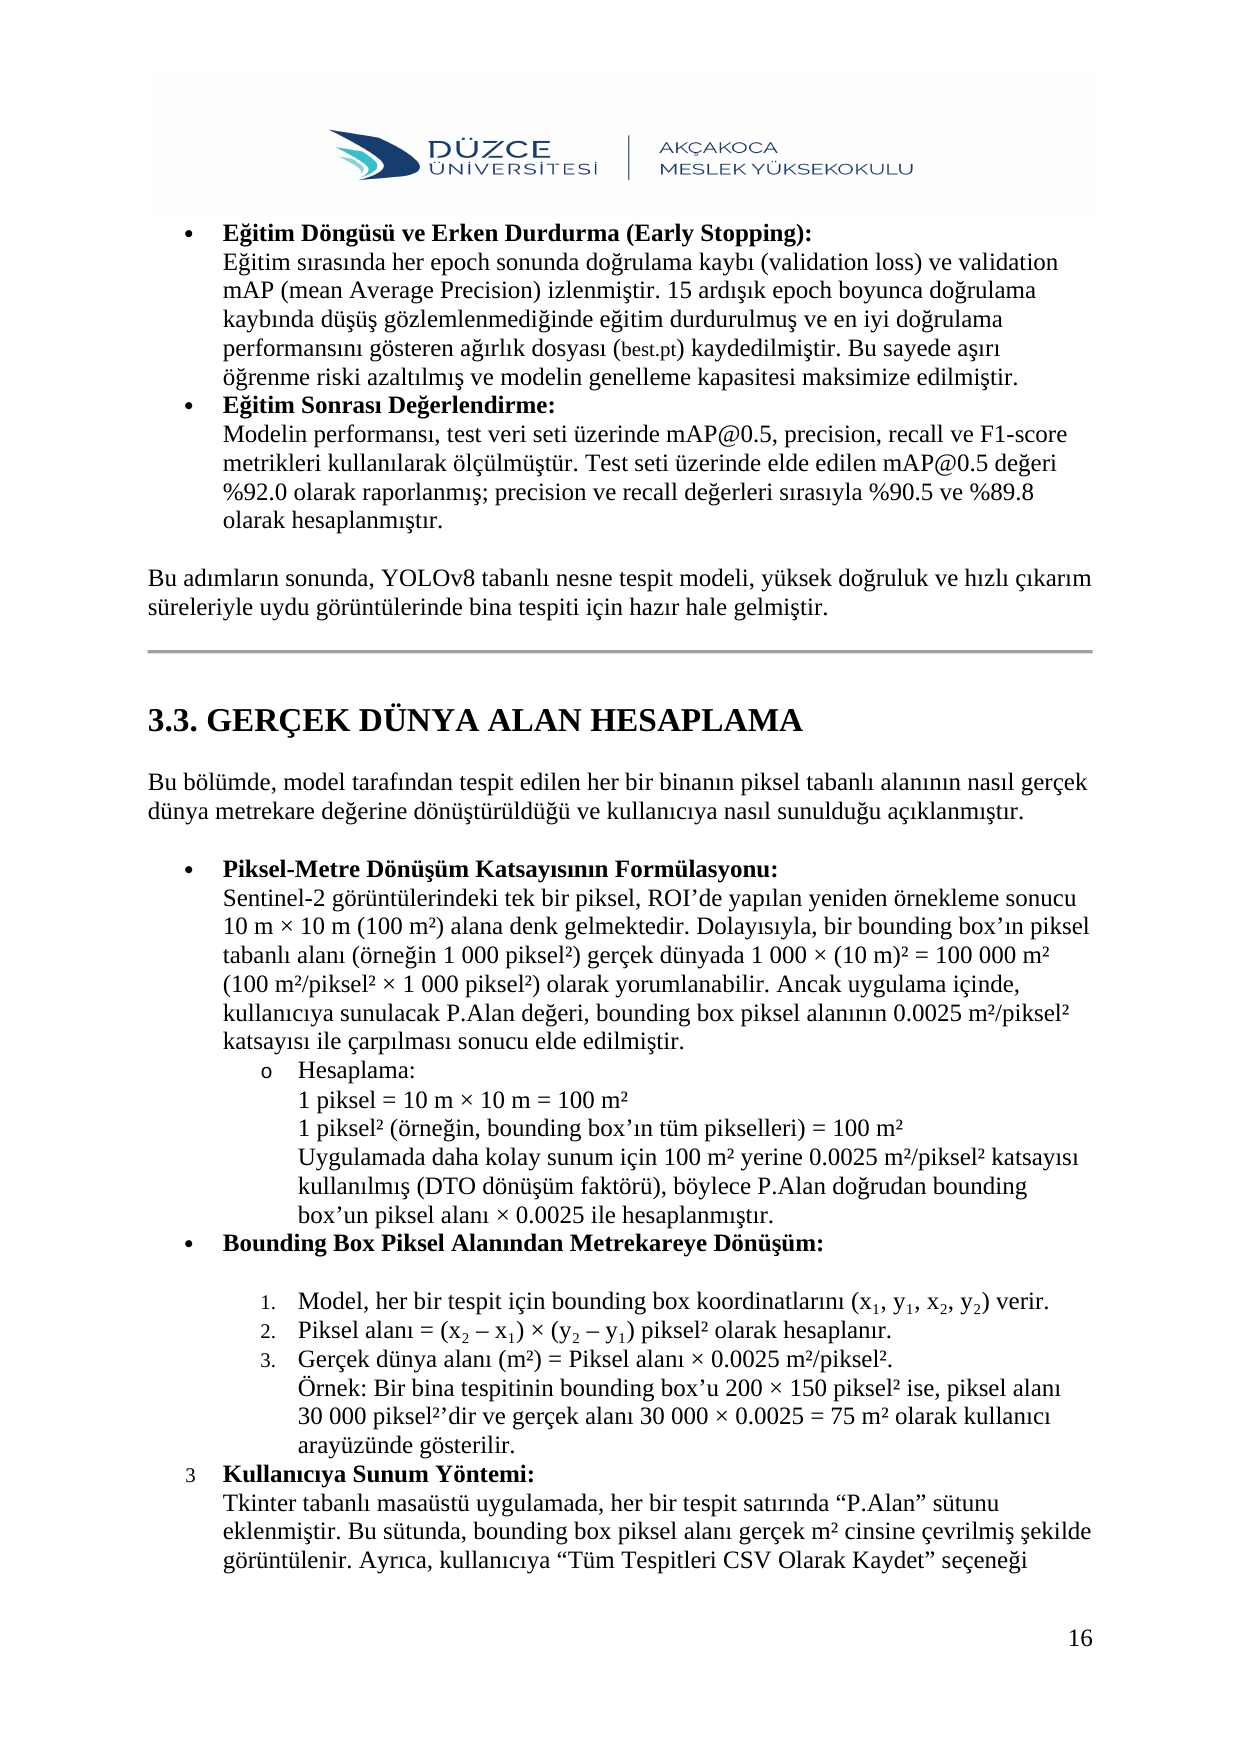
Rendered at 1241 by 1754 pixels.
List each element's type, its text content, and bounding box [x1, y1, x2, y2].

list Model, her bir tespit için bounding box koordinatlarını (x₁, y₁, x₂, y₂) verir. [260, 1286, 1093, 1315]
list Eğitim Döngüsü ve Erken Durdurma (Early Stopping): Eğitim sırasında her epoch sonunda doğrulama kaybı (validation loss) ve validation mAP (mean Average Precision) izlenmiştir. 15 ardışık epoch boyunca doğrulama kaybında düşüş gözlemlenmediğinde eğitim durdurulmuş ve en iyi doğrulama performansını gösteren ağırlık dosyası (best.pt) kaydedilmiştir. Bu sayede aşırı öğrenme riski azaltılmış ve modelin genelleme kapasitesi maksimize edilmiştir. [185, 219, 1093, 391]
list Hesaplama: 1 piksel = 10 m × 10 m = 100 m² 1 piksel² (örneğin, bounding box’ın tüm pikselleri) = 100 m² Uygulamada daha kolay sunum için 100 m² yerine 0.0025 m²/piksel² katsayısı kullanılmış (DTO dönüşüm faktörü), böylece P.Alan doğrudan bounding box’un piksel alanı × 0.0025 ile hesaplanmıştır. [260, 1055, 1093, 1228]
text Bu adımların sonunda, YOLOv8 tabanlı nesne tespit modeli, yüksek doğruluk ve hızlı çıkarım süreleriyle uydu görüntülerinde bina tespiti için hazır hale gelmiştir. [148, 563, 1093, 621]
list Eğitim Sonrası Değerlendirme: Modelin performansı, test veri seti üzerinde mAP@0.5, precision, recall ve F1-score metrikleri kullanılarak ölçülmüştür. Test seti üzerinde elde edilen mAP@0.5 değeri %92.0 olarak raporlanmış; precision ve recall değerleri sırasıyla %90.5 ve %89.8 olarak hesaplanmıştır. [185, 391, 1093, 534]
list Gerçek dünya alanı (m²) = Piksel alanı × 0.0025 m²/piksel². Örnek: Bir bina tespitinin bounding box’u 200 × 150 piksel² ise, piksel alanı 30 000 piksel²’dir ve gerçek alanı 30 000 × 0.0025 = 75 m² olarak kullanıcı arayüzünde gösterilir. [260, 1344, 1093, 1459]
picture [147, 73, 1096, 219]
list Kullanıcıya Sunum Yöntemi: Tkinter tabanlı masaüstü uygulamada, her bir tespit satırında “P.Alan” sütunu eklenmiştir. Bu sütunda, bounding box piksel alanı gerçek m² cinsine çevrilmiş şekilde görüntülenir. Ayrıca, kullanıcıya “Tüm Tespitleri CSV Olarak Kaydet” seçeneği sunularak, her kayıtlı satırda P.Alan değeri, koordinat bilgisi, sınıf adı ve güven skoru yer alır. [185, 1459, 1093, 1574]
text Bu bölümde, model tarafından tespit edilen her bir binanın piksel tabanlı alanının nasıl gerçek dünya metrekare değerine dönüştürüldüğü ve kullanıcıya nasıl sunulduğu açıklanmıştır. [148, 767, 1093, 825]
subtitle 3.3. GERÇEK DÜNYA ALAN HESAPLAMA [148, 700, 1093, 738]
list Bounding Box Piksel Alanından Metrekareye Dönüşüm: [185, 1228, 1093, 1257]
list Piksel-Metre Dönüşüm Katsayısının Formülasyonu: Sentinel-2 görüntülerindeki tek bir piksel, ROI’de yapılan yeniden örnekleme sonucu 10 m × 10 m (100 m²) alana denk gelmektedir. Dolayısıyla, bir bounding box’ın piksel tabanlı alanı (örneğin 1 000 piksel²) gerçek dünyada 1 000 × (10 m)² = 100 000 m² (100 m²/piksel² × 1 000 piksel²) olarak yorumlanabilir. Ancak uygulama içinde, kullanıcıya sunulacak P.Alan değeri, bounding box piksel alanının 0.0025 m²/piksel² katsayısı ile çarpılması sonucu elde edilmiştir. [185, 854, 1093, 1055]
list Piksel alanı = (x₂ – x₁) × (y₂ – y₁) piksel² olarak hesaplanır. [260, 1315, 1093, 1344]
